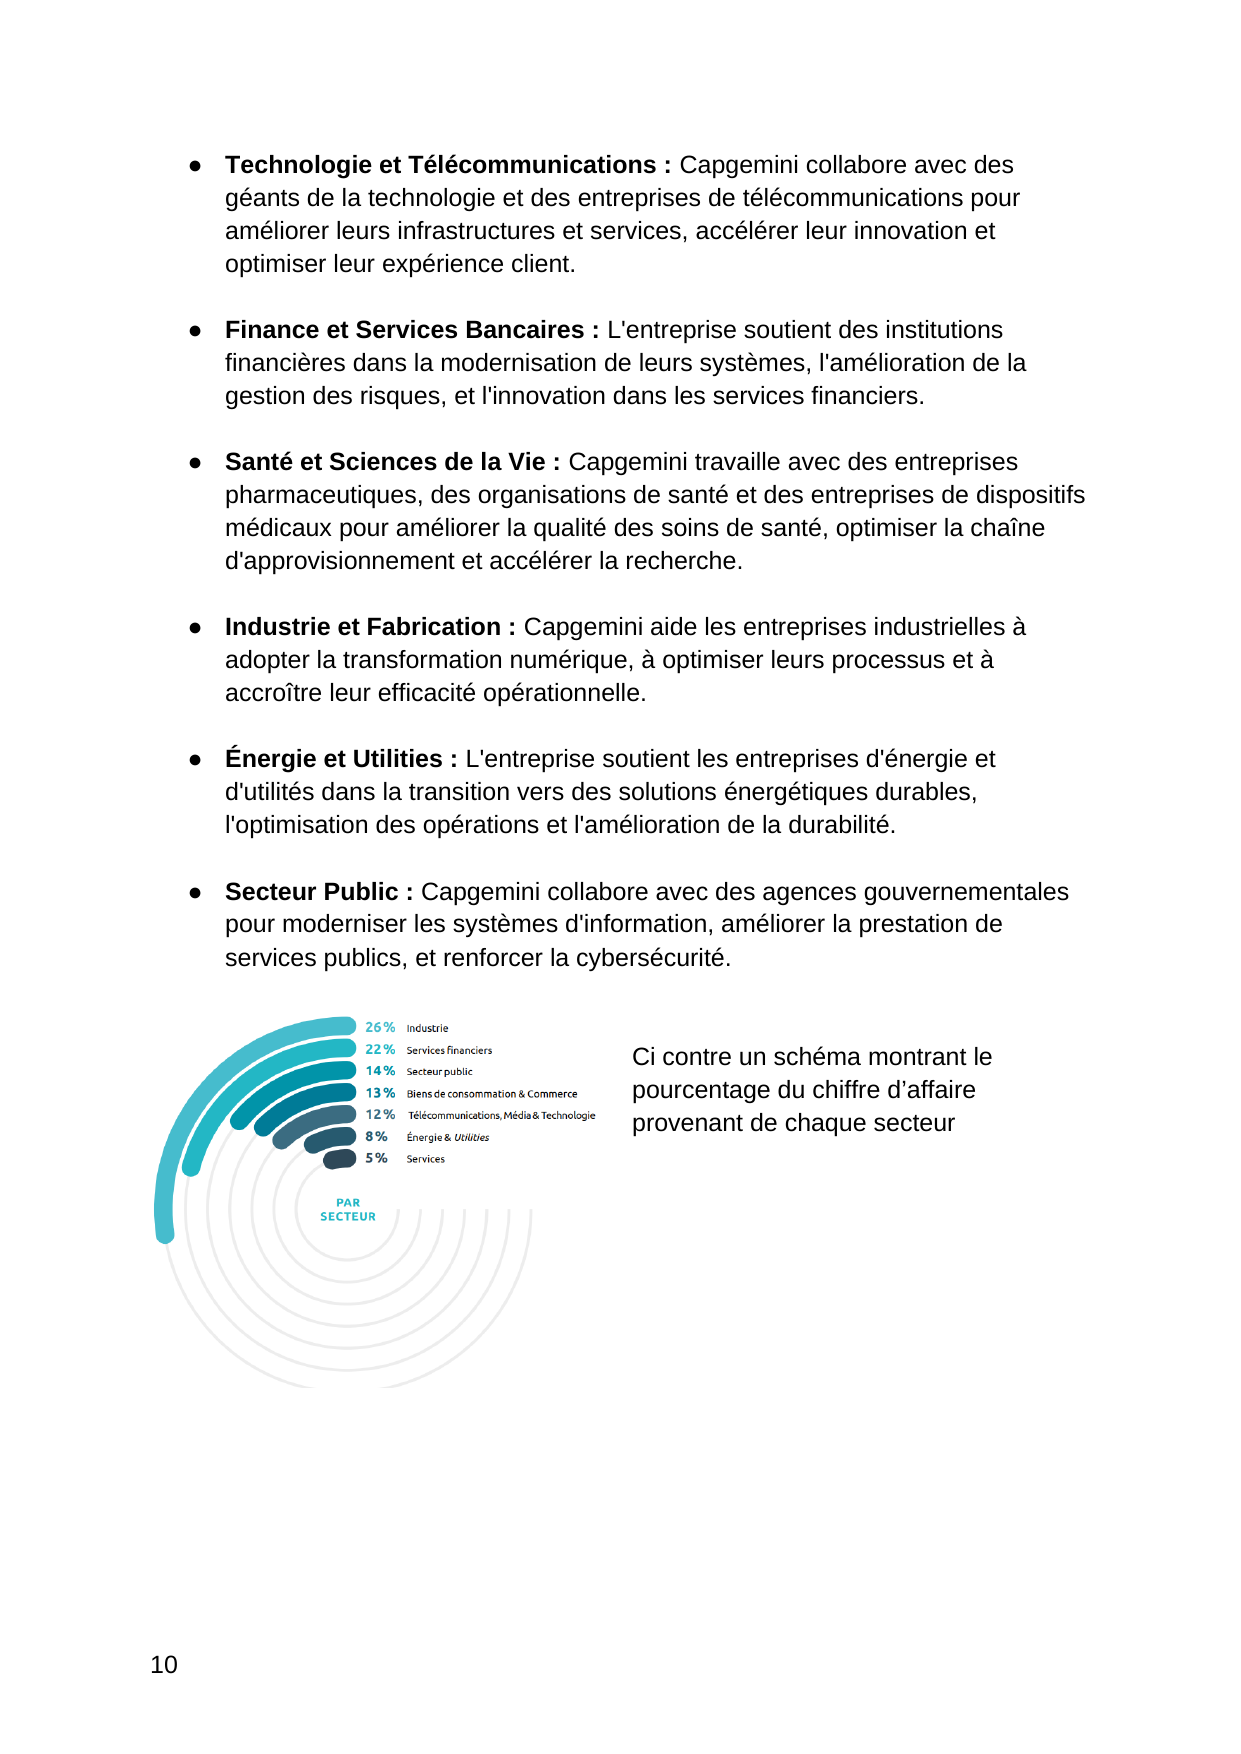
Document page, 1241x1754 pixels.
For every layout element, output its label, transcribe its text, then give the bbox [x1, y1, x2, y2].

list Technologie et Télécommunications : Capgemini collabore avec des géants de la technologie et des entreprises de télécommunications pour améliorer leurs infrastructures et services, accélérer leur innovation et optimiser leur expérience client. [187, 150, 1090, 278]
picture [150, 1015, 613, 1388]
text Ci contre un schéma montrant le pourcentage du chiffre d’affaire provenant de chaque secteur [613, 1042, 1090, 1136]
list Industrie et Fabrication : Capgemini aide les entreprises industrielles à adopter la transformation numérique, à optimiser leurs processus et à accroître leur efficacité opérationnelle. [187, 612, 1090, 707]
list Santé et Sciences de la Vie : Capgemini travaille avec des entreprises pharmaceutiques, des organisations de santé et des entreprises de dispositifs médicaux pour améliorer la qualité des soins de santé, optimiser la chaîne d'approvisionnement et accélérer la recherche. [187, 447, 1090, 575]
list Finance et Services Bancaires : L'entreprise soutient des institutions financières dans la modernisation de leurs systèmes, l'amélioration de la gestion des risques, et l'innovation dans les services financiers. [187, 315, 1090, 410]
list Secteur Public : Capgemini collabore avec des agences gouvernementales pour moderniser les systèmes d'information, améliorer la prestation de services publics, et renforcer la cybersécurité. [187, 876, 1090, 971]
list Énergie et Utilities : L'entreprise soutient les entreprises d'énergie et d'utilités dans la transition vers des solutions énergétiques durables, l'optimisation des opérations et l'amélioration de la durabilité. [187, 744, 1090, 839]
